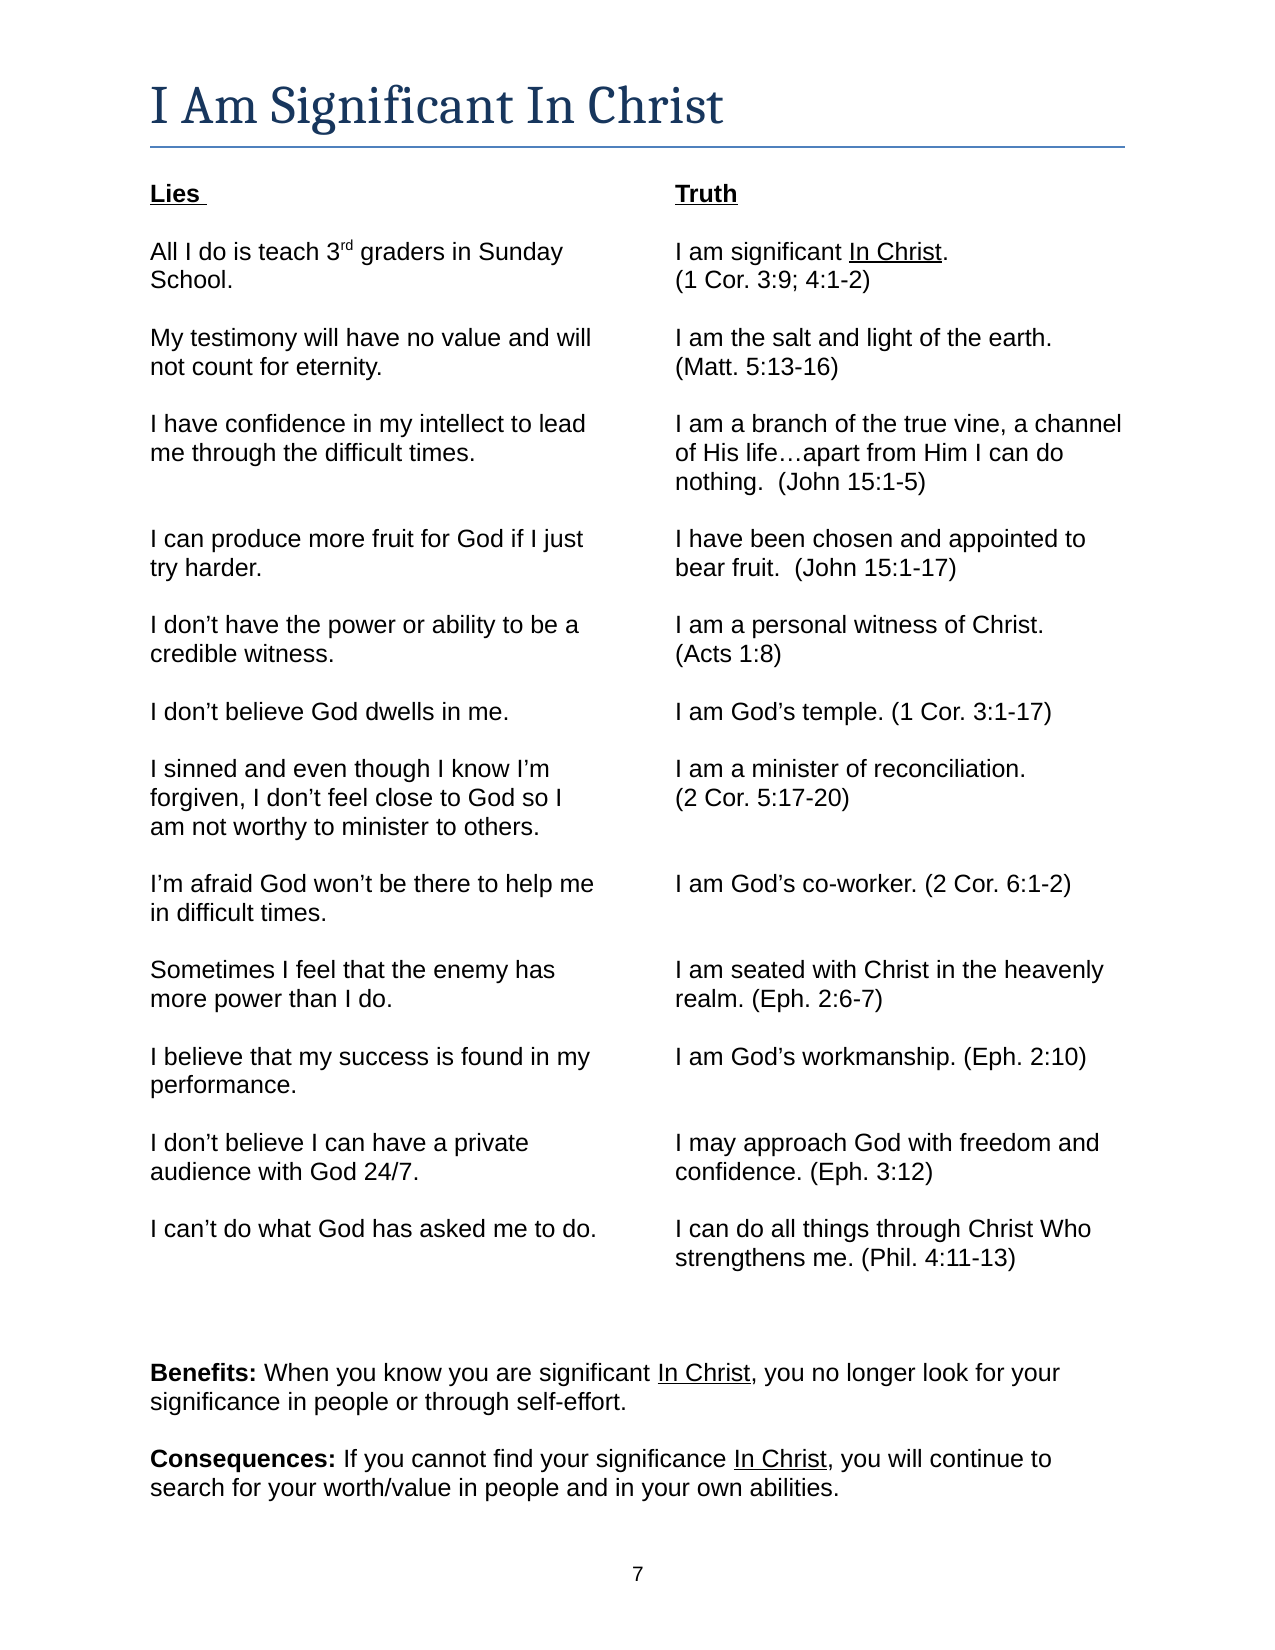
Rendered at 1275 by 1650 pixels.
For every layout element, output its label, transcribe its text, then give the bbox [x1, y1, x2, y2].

text I don’t believe God dwells in me. [150, 696, 600, 725]
text I believe that my success is found in my performance. [150, 1041, 600, 1099]
title I Am Significant In Christ [150, 75, 1125, 146]
text My testimony will have no value and will not count for eternity. [150, 323, 600, 380]
text I am a personal witness of Christ. [675, 610, 1125, 639]
text I have confidence in my intellect to lead me through the difficult times. [150, 409, 600, 466]
text Sometimes I feel that the enemy has more power than I do. [150, 955, 600, 1013]
text (1 Cor. 3:9; 4:1-2) [675, 265, 1125, 294]
text I don’t believe I can have a private audience with God 24/7. [150, 1128, 600, 1185]
text I am God’s co-worker. (2 Cor. 6:1-2) [675, 869, 1125, 898]
text I am seated with Christ in the heavenly realm. (Eph. 2:6-7) [675, 955, 1125, 1013]
text I am significant In Christ. [675, 236, 1125, 265]
text I am the salt and light of the earth. [675, 323, 1125, 351]
text I have been chosen and appointed to bear fruit. (John 15:1-17) [675, 524, 1125, 581]
text I am a minister of reconciliation. [675, 754, 1125, 783]
text I am God’s temple. (1 Cor. 3:1-17) [675, 696, 1125, 725]
text I can’t do what God has asked me to do. [150, 1214, 600, 1243]
text Truth [675, 179, 1125, 208]
text I’m afraid God won’t be there to help me in difficult times. [150, 869, 600, 926]
text Consequences: If you cannot find your significance In Christ, you will continue to search for your worth/value in people and in your own abilities. [150, 1444, 1125, 1501]
text I sinned and even though I know I’m forgiven, I don’t feel close to God so I am not worthy to minister to others. [150, 754, 600, 840]
text I am God’s workmanship. (Eph. 2:10) [675, 1041, 1125, 1070]
text (Matt. 5:13-16) [675, 351, 1125, 380]
text (2 Cor. 5:17-20) [675, 783, 1125, 811]
text I can do all things through Christ Who strengthens me. (Phil. 4:11-13) [675, 1214, 1125, 1271]
text Benefits: When you know you are significant In Christ, you no longer look for your significance in people or through self-effort. [150, 1358, 1125, 1415]
text All I do is teach 3rd graders in Sunday School. [150, 236, 600, 294]
text I don’t have the power or ability to be a credible witness. [150, 610, 600, 668]
text (Acts 1:8) [675, 639, 1125, 668]
text Lies [150, 179, 600, 208]
text I am a branch of the true vine, a channel of His life…apart from Him I can do nothing. (John 15:1-5) [675, 409, 1125, 495]
text I may approach God with freedom and confidence. (Eph. 3:12) [675, 1128, 1125, 1185]
text I can produce more fruit for God if I just try harder. [150, 524, 600, 581]
